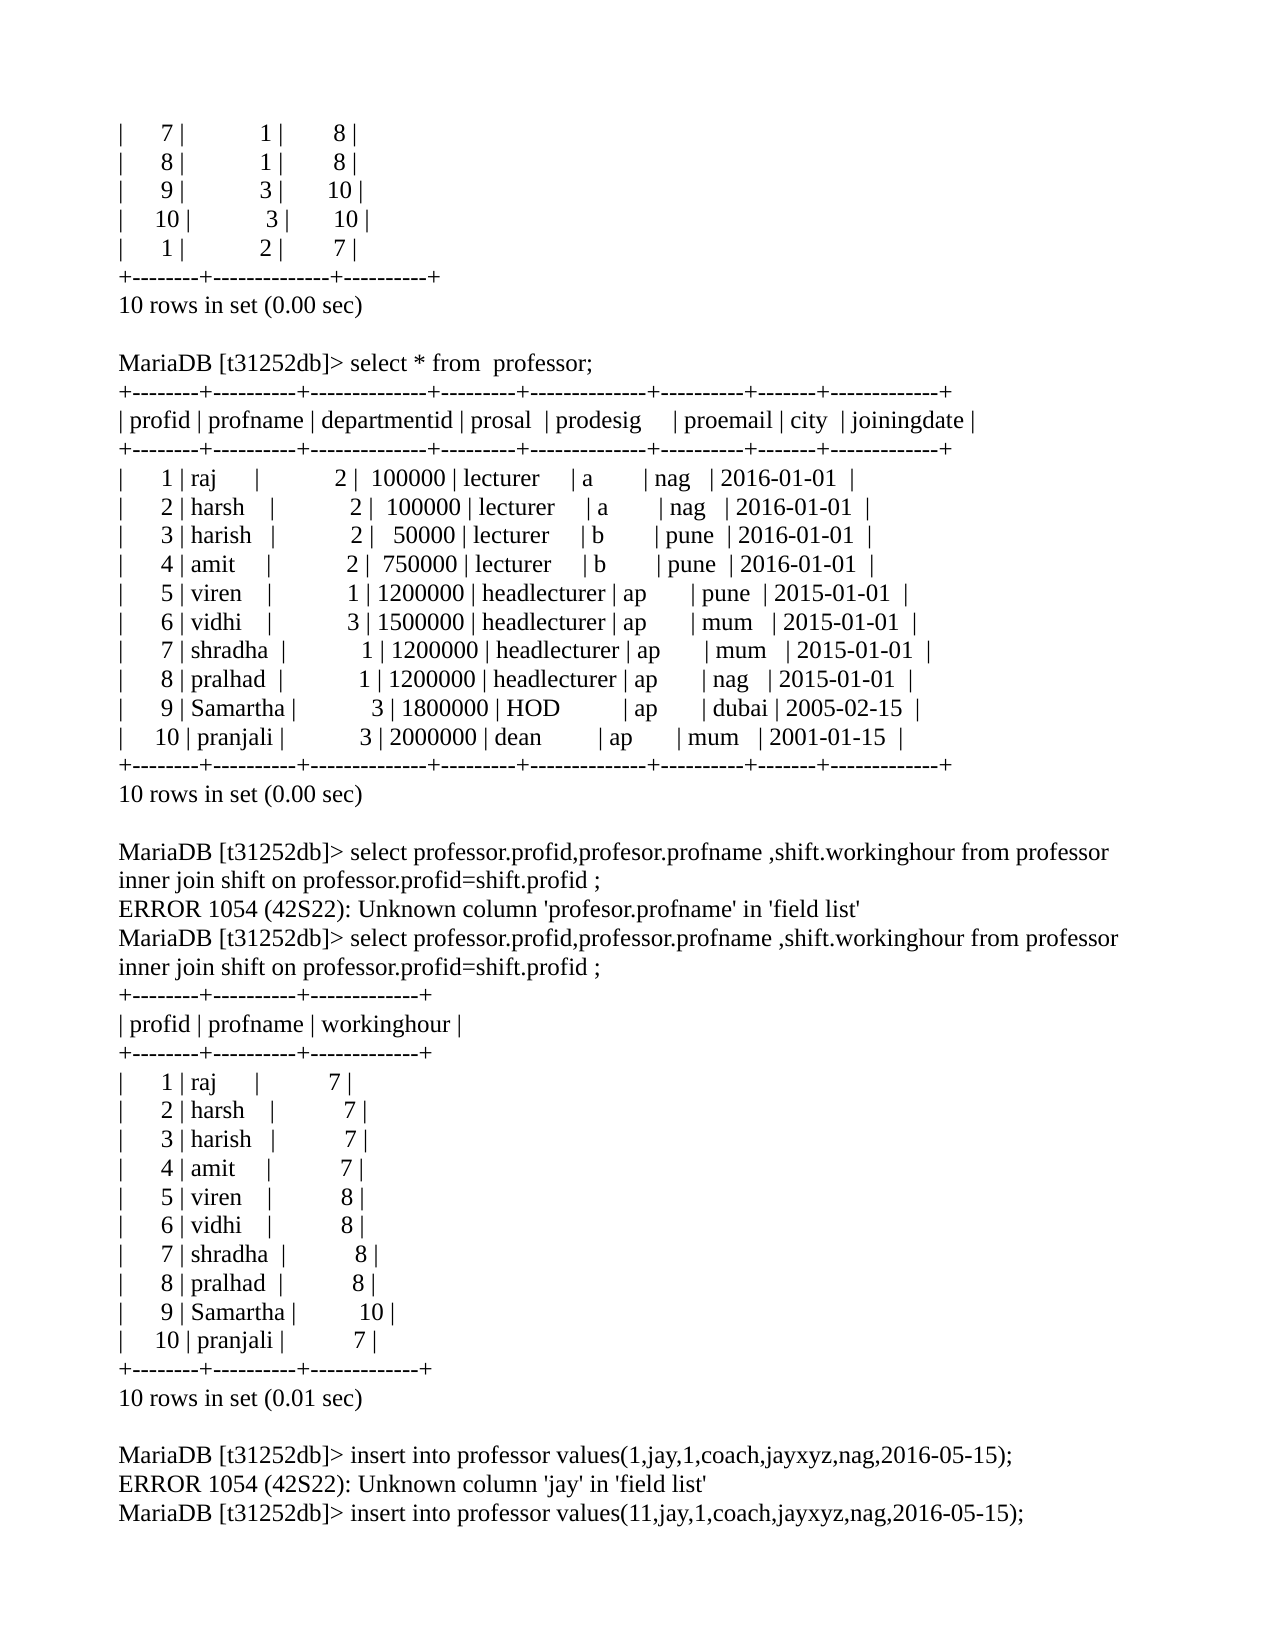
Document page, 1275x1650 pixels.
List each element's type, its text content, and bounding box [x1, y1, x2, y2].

text | 10 | 3 | 10 | [118, 204, 1157, 233]
text | 2 | harsh | 7 | [118, 1096, 1157, 1124]
text +--------+--------------+----------+ [118, 262, 1157, 291]
text +--------+----------+--------------+---------+--------------+----------+-------+-------------+ [118, 377, 1157, 406]
text | 9 | 3 | 10 | [118, 176, 1157, 204]
text | 10 | pranjali | 7 | [118, 1326, 1157, 1354]
text | 8 | pralhad | 1 | 1200000 | headlecturer | ap | nag | 2015-01-01 | [118, 664, 1157, 693]
text MariaDB [t31252db]> select * from professor; [118, 348, 1157, 377]
text +--------+----------+--------------+---------+--------------+----------+-------+-------------+ [118, 434, 1157, 463]
text +--------+----------+-------------+ [118, 1038, 1157, 1067]
text | 3 | harish | 2 | 50000 | lecturer | b | pune | 2016-01-01 | [118, 521, 1157, 549]
text MariaDB [t31252db]> insert into professor values(1,jay,1,coach,jayxyz,nag,2016-05-15); [118, 1441, 1157, 1469]
text | 4 | amit | 2 | 750000 | lecturer | b | pune | 2016-01-01 | [118, 549, 1157, 578]
text | 4 | amit | 7 | [118, 1153, 1157, 1182]
text +--------+----------+-------------+ [118, 1354, 1157, 1383]
text | 1 | 2 | 7 | [118, 233, 1157, 262]
text | 8 | pralhad | 8 | [118, 1268, 1157, 1297]
text +--------+----------+-------------+ [118, 981, 1157, 1009]
text 10 rows in set (0.00 sec) [118, 291, 1157, 319]
text | 7 | shradha | 1 | 1200000 | headlecturer | ap | mum | 2015-01-01 | [118, 636, 1157, 664]
text | 2 | harsh | 2 | 100000 | lecturer | a | nag | 2016-01-01 | [118, 492, 1157, 521]
text +--------+----------+--------------+---------+--------------+----------+-------+-------------+ [118, 751, 1157, 779]
text | 7 | shradha | 8 | [118, 1239, 1157, 1268]
text | 8 | 1 | 8 | [118, 147, 1157, 176]
text | 9 | Samartha | 3 | 1800000 | HOD | ap | dubai | 2005-02-15 | [118, 693, 1157, 722]
text | 9 | Samartha | 10 | [118, 1297, 1157, 1326]
text | 3 | harish | 7 | [118, 1124, 1157, 1153]
text MariaDB [t31252db]> select professor.profid,professor.profname ,shift.workinghour from professor inner join shift on professor.profid=shift.profid ; [118, 923, 1157, 981]
text ERROR 1054 (42S22): Unknown column 'profesor.profname' in 'field list' [118, 894, 1157, 923]
text | 7 | 1 | 8 | [118, 118, 1157, 147]
text | 1 | raj | 7 | [118, 1067, 1157, 1096]
text ERROR 1054 (42S22): Unknown column 'jay' in 'field list' [118, 1469, 1157, 1498]
text | 1 | raj | 2 | 100000 | lecturer | a | nag | 2016-01-01 | [118, 463, 1157, 492]
text MariaDB [t31252db]> select professor.profid,profesor.profname ,shift.workinghour from professor inner join shift on professor.profid=shift.profid ; [118, 837, 1157, 894]
text 10 rows in set (0.00 sec) [118, 779, 1157, 808]
text | 5 | viren | 1 | 1200000 | headlecturer | ap | pune | 2015-01-01 | [118, 578, 1157, 607]
text | 6 | vidhi | 3 | 1500000 | headlecturer | ap | mum | 2015-01-01 | [118, 607, 1157, 636]
text 10 rows in set (0.01 sec) [118, 1383, 1157, 1412]
text | profid | profname | workinghour | [118, 1009, 1157, 1038]
text MariaDB [t31252db]> insert into professor values(11,jay,1,coach,jayxyz,nag,2016-05-15); [118, 1498, 1157, 1527]
text | 5 | viren | 8 | [118, 1182, 1157, 1211]
text | 6 | vidhi | 8 | [118, 1211, 1157, 1239]
text | profid | profname | departmentid | prosal | prodesig | proemail | city | joiningdate | [118, 406, 1157, 434]
text | 10 | pranjali | 3 | 2000000 | dean | ap | mum | 2001-01-15 | [118, 722, 1157, 751]
